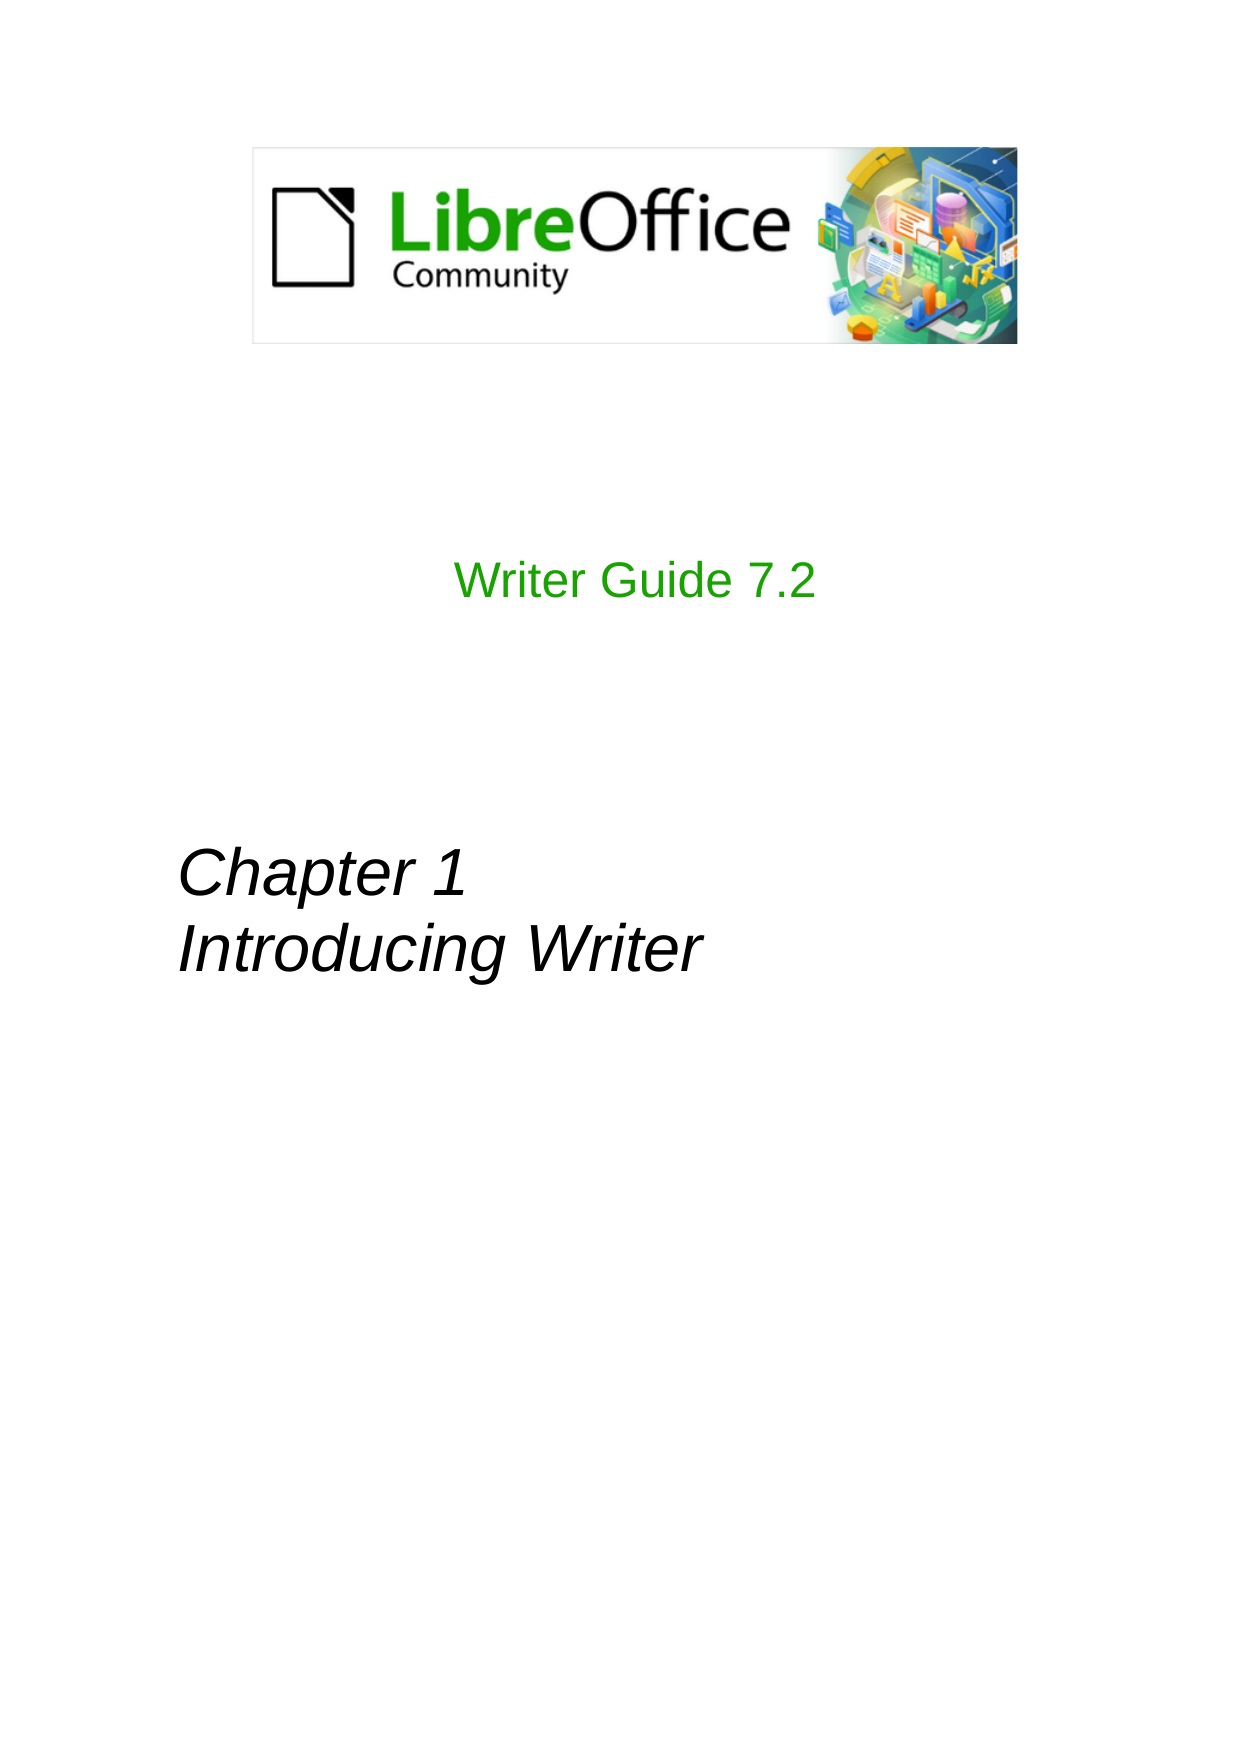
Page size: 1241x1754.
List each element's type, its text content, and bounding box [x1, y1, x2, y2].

title Chapter 1 Introducing Writer [177, 833, 1093, 986]
picture [252, 147, 1018, 344]
text Writer Guide 7.2 [177, 550, 1093, 608]
